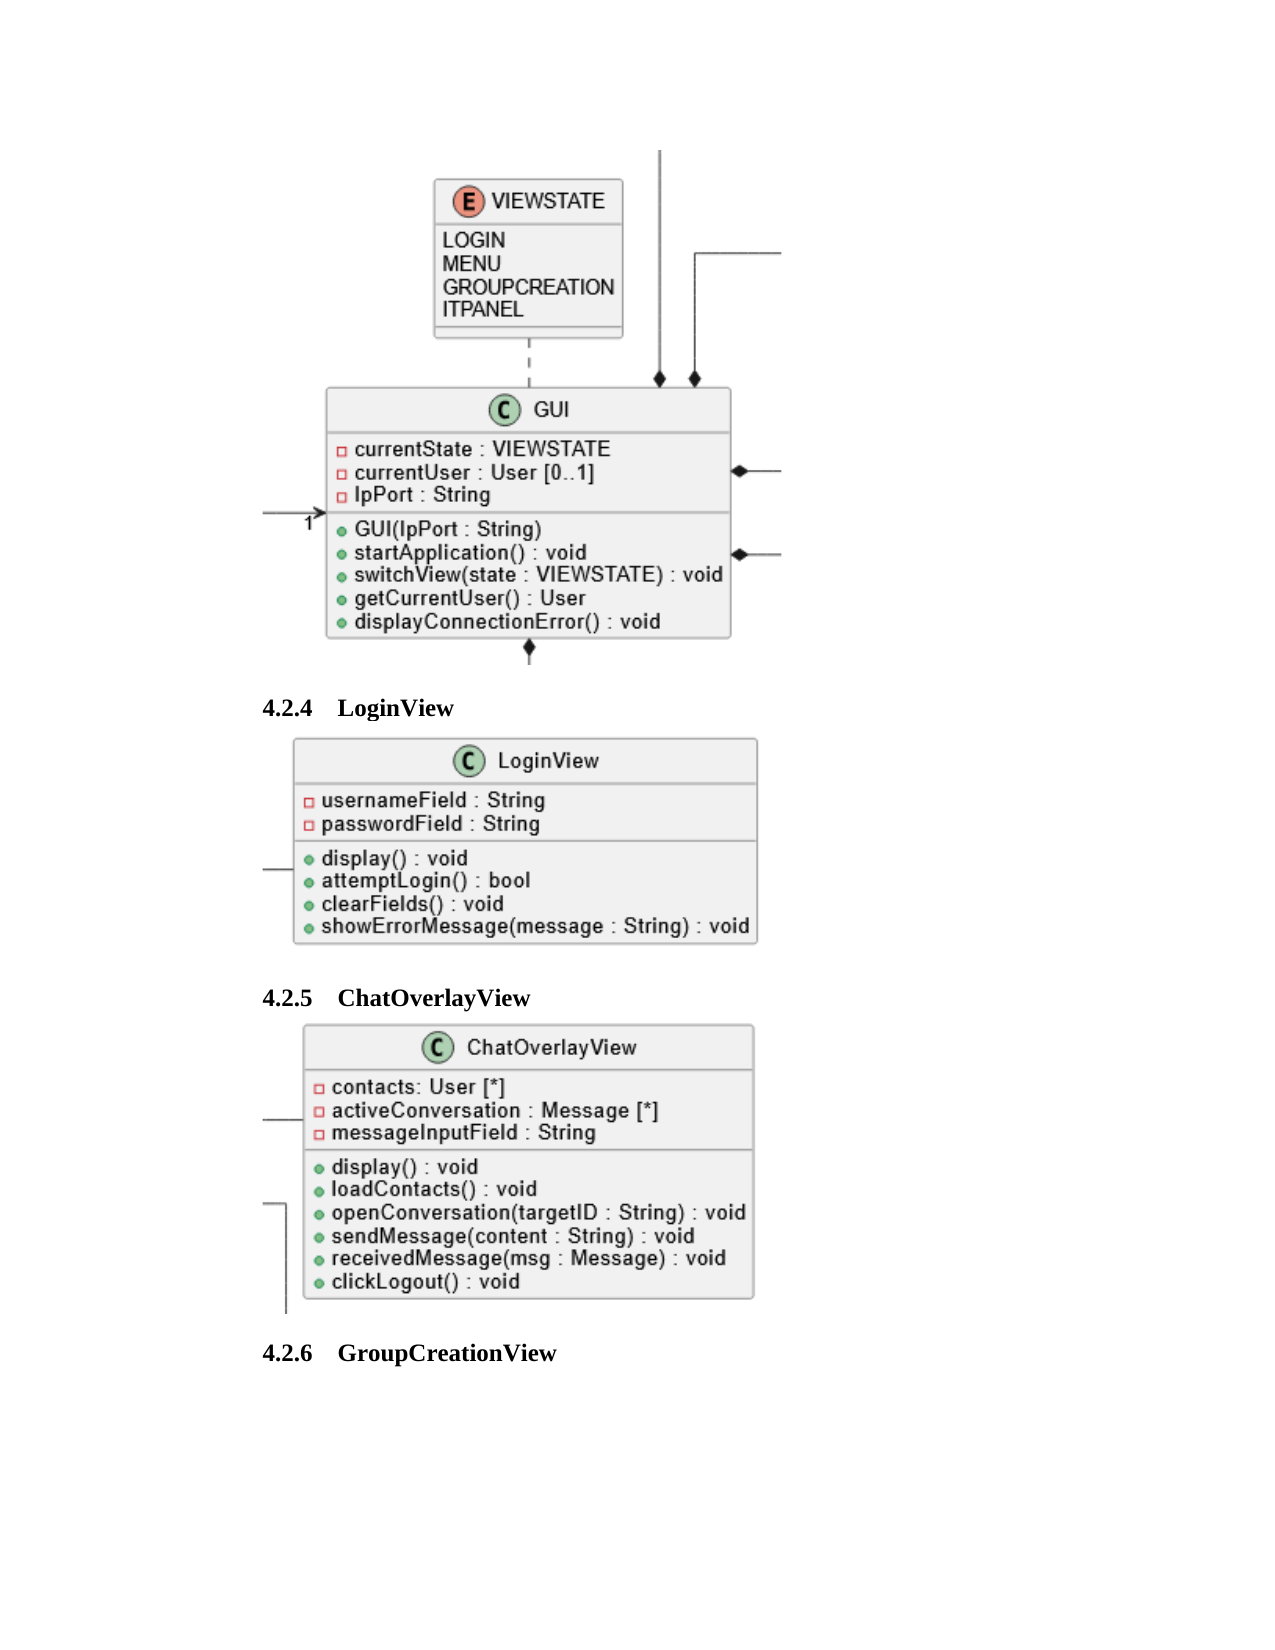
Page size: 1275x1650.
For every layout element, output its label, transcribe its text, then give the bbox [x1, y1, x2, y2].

picture [262, 150, 782, 665]
list ChatOverlayView [262, 983, 1087, 1012]
list LoginView [262, 693, 1087, 722]
picture [262, 721, 788, 960]
list GroupCreationView [262, 1338, 1087, 1366]
picture [262, 1012, 785, 1314]
